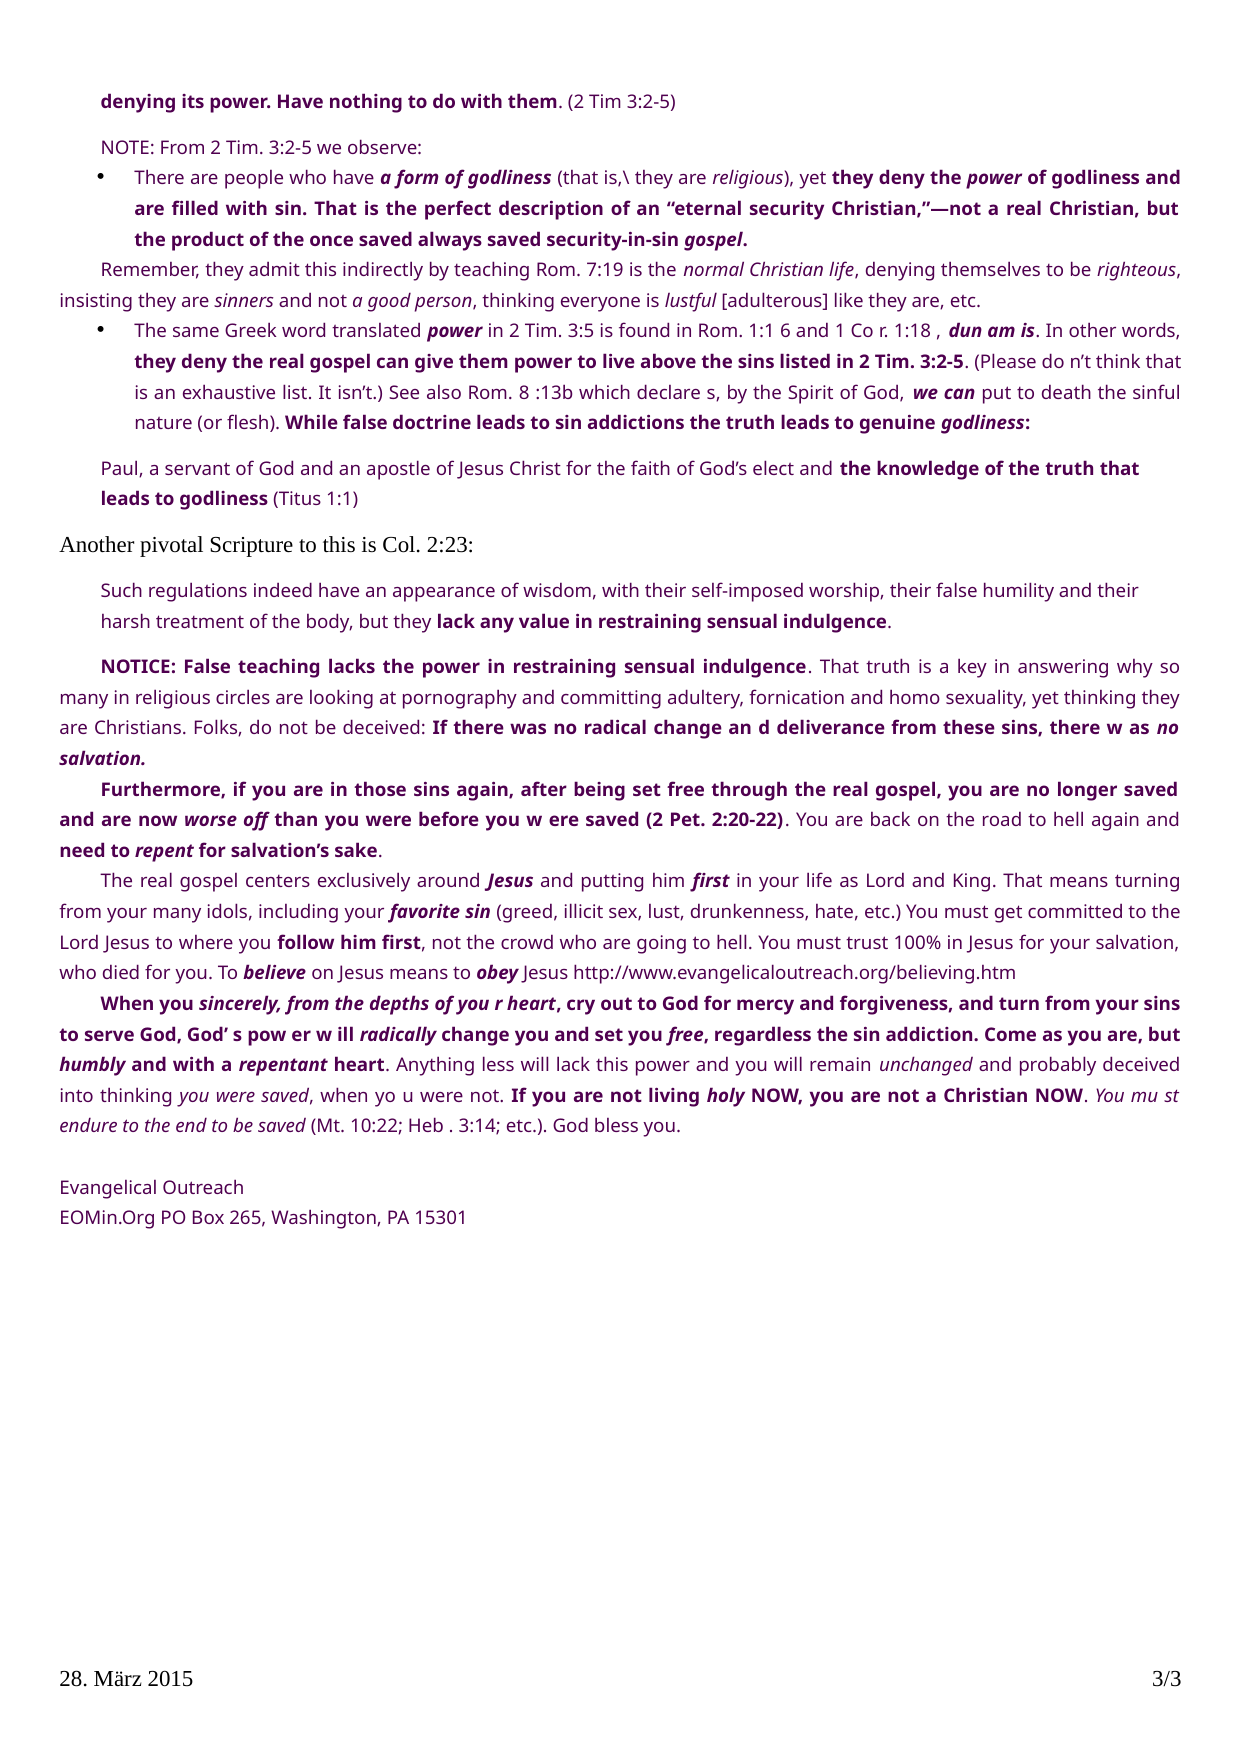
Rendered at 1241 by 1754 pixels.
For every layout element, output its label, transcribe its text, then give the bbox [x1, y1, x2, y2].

text Paul, a servant of God and an apostle of Jesus Christ for the faith of God’s elect and the knowledge of the truth that leads to godliness (Titus 1:1) [100, 455, 1140, 511]
text NOTE: From 2 Tim. 3:2-5 we observe: [100, 134, 1140, 159]
text Another pivotal Scripture to this is Col. 2:23: [59, 531, 1181, 557]
text NOTICE: False teaching lacks the power in restraining sensual indulgence. That truth is a key in answering why so many in religious circles are looking at pornography and committing adultery, fornication and homo sexuality, yet thinking they are Christians. Folks, do not be deceived: If there was no radical change an d deliverance from these sins, there w as no salvation. [59, 653, 1181, 771]
list There are people who have a form of godliness (that is,\ they are religious), yet they deny the power of godliness and are filled with sin. That is the perfect description of an “eternal security Christian,”—not a real Christian, but the product of the once saved always saved security-in-sin gospel. [97, 164, 1181, 251]
list The same Greek word translated power in 2 Tim. 3:5 is found in Rom. 1:1 6 and 1 Co r. 1:18 , dun am is. In other words, they deny the real gospel can give them power to live above the sins listed in 2 Tim. 3:2-5. (Please do n’t think that is an exhaustive list. It isn’t.) See also Rom. 8 :13b which declare s, by the Spirit of God, we can put to death the sinful nature (or flesh). While false doctrine leads to sin addictions the truth leads to genuine godliness: [97, 318, 1181, 435]
text The real gospel centers exclusively around Jesus and putting him first in your life as Lord and King. That means turning from your many idols, including your favorite sin (greed, illicit sex, lust, drunkenness, hate, etc.) You must get committed to the Lord Jesus to where you follow him first, not the crowd who are going to hell. You must trust 100% in Jesus for your salvation, who died for you. To believe on Jesus means to obey Jesus http://www.evangelicaloutreach.org/believing.htm [59, 868, 1181, 985]
text Such regulations indeed have an appearance of wisdom, with their self-imposed worship, their false humility and their harsh treatment of the body, but they lack any value in restraining sensual indulgence. [100, 577, 1140, 633]
text Remember, they admit this indirectly by teaching Rom. 7:19 is the normal Christian life, denying themselves to be righteous, insisting they are sinners and not a good person, thinking everyone is lustful [adulterous] like they are, etc. [59, 256, 1181, 313]
text Furthermore, if you are in those sins again, after being set free through the real gospel, you are no longer saved and are now worse off than you were before you w ere saved (2 Pet. 2:20-22). You are back on the road to hell again and need to repent for salvation’s sake. [59, 776, 1181, 863]
text denying its power. Have nothing to do with them. (2 Tim 3:2-5) [100, 88, 1140, 114]
text Evangelical Outreach [59, 1174, 1181, 1199]
text When you sincerely, from the depths of you r heart, cry out to God for mercy and forgiveness, and turn from your sins to serve God, God’ s pow er w ill radically change you and set you free, regardless the sin addiction. Come as you are, but humbly and with a repentant heart. Anything less will lack this power and you will remain unchanged and probably deceived into thinking you were saved, when yo u were not. If you are not living holy NOW, you are not a Christian NOW. You mu st endure to the end to be saved (Mt. 10:22; Heb . 3:14; etc.). God bless you. [59, 990, 1181, 1138]
text EOMin.Org PO Box 265, Washington, PA 15301 [59, 1205, 1181, 1230]
